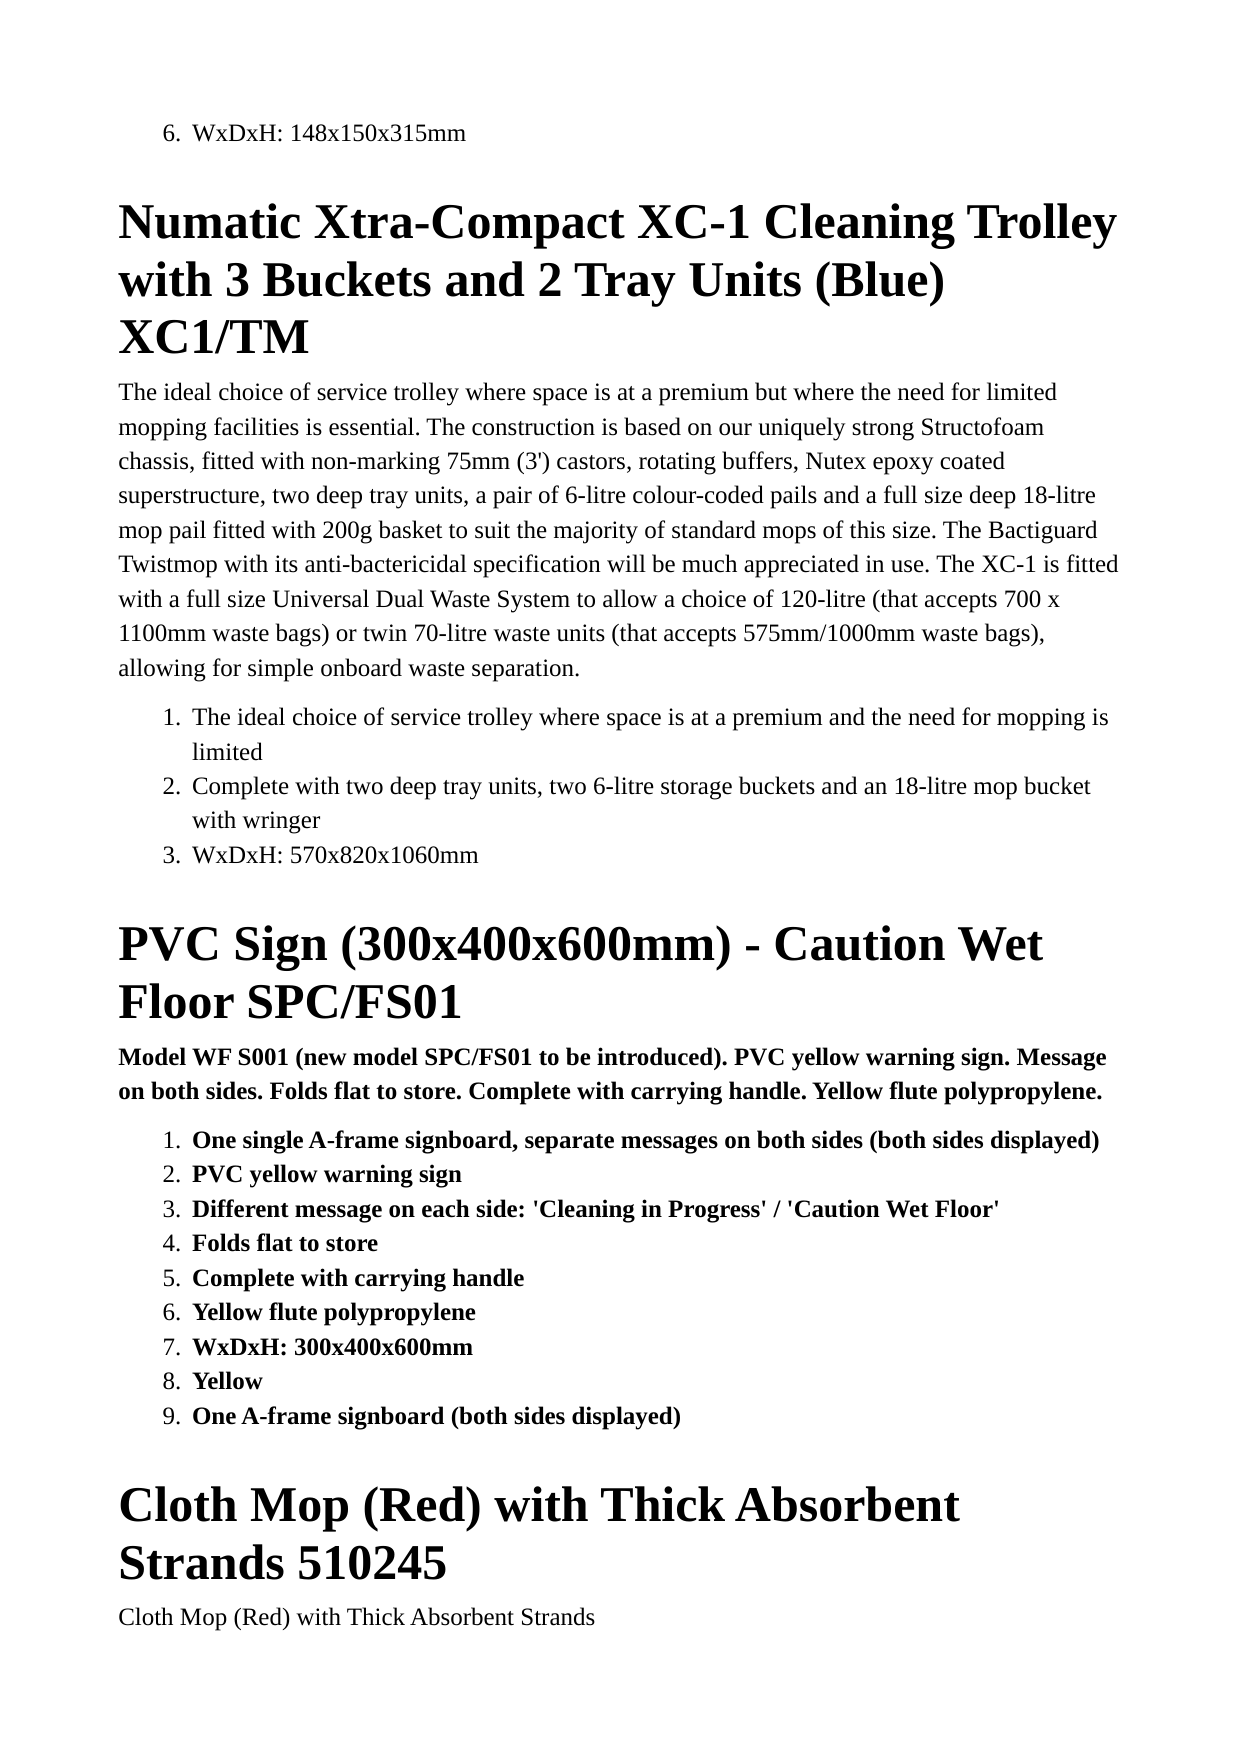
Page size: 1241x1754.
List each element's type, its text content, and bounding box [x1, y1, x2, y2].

text The ideal choice of service trolley where space is at a premium but where the need for limited mopping facilities is essential. The construction is based on our uniquely strong Structofoam chassis, fitted with non-marking 75mm (3') castors, rotating buffers, Nutex epoxy coated superstructure, two deep tray units, a pair of 6-litre colour-coded pails and a full size deep 18-litre mop pail fitted with 200g basket to suit the majority of standard mops of this size. The Bactiguard Twistmop with its anti-bactericidal specification will be much appreciated in use. The XC-1 is fitted with a full size Universal Dual Waste System to allow a choice of 120-litre (that accepts 700 x 1100mm waste bags) or twin 70-litre waste units (that accepts 575mm/1000mm waste bags), allowing for simple onboard waste separation. [118, 377, 1122, 682]
list Yellow [162, 1366, 1122, 1395]
list PVC yellow warning sign [162, 1159, 1122, 1188]
list Complete with two deep tray units, two 6-litre storage buckets and an 18-litre mop bucket with wringer [162, 771, 1122, 834]
subtitle Cloth Mop (Red) with Thick Absorbent Strands 510245 [118, 1475, 1122, 1590]
list Folds flat to store [162, 1228, 1122, 1257]
list Different message on each side: 'Cleaning in Progress' / 'Caution Wet Floor' [162, 1194, 1122, 1223]
list Complete with carrying handle [162, 1263, 1122, 1292]
subtitle Numatic Xtra-Compact XC-1 Cleaning Trolley with 3 Buckets and 2 Tray Units (Blue) XC1/TM [118, 192, 1122, 365]
list One single A-frame signboard, separate messages on both sides (both sides displayed) [162, 1125, 1122, 1154]
list WxDxH: 148x150x315mm [162, 118, 1122, 147]
list One A-frame signboard (both sides displayed) [162, 1401, 1122, 1430]
list WxDxH: 300x400x600mm [162, 1332, 1122, 1361]
text Model WF S001 (new model SPC/FS01 to be introduced). PVC yellow warning sign. Message on both sides. Folds flat to store. Complete with carrying handle. Yellow flute polypropylene. [118, 1042, 1122, 1105]
text Cloth Mop (Red) with Thick Absorbent Strands [118, 1602, 1122, 1631]
list Yellow flute polypropylene [162, 1297, 1122, 1326]
list WxDxH: 570x820x1060mm [162, 840, 1122, 869]
list The ideal choice of service trolley where space is at a premium and the need for mopping is limited [162, 702, 1122, 765]
subtitle PVC Sign (300x400x600mm) - Caution Wet Floor SPC/FS01 [118, 914, 1122, 1029]
